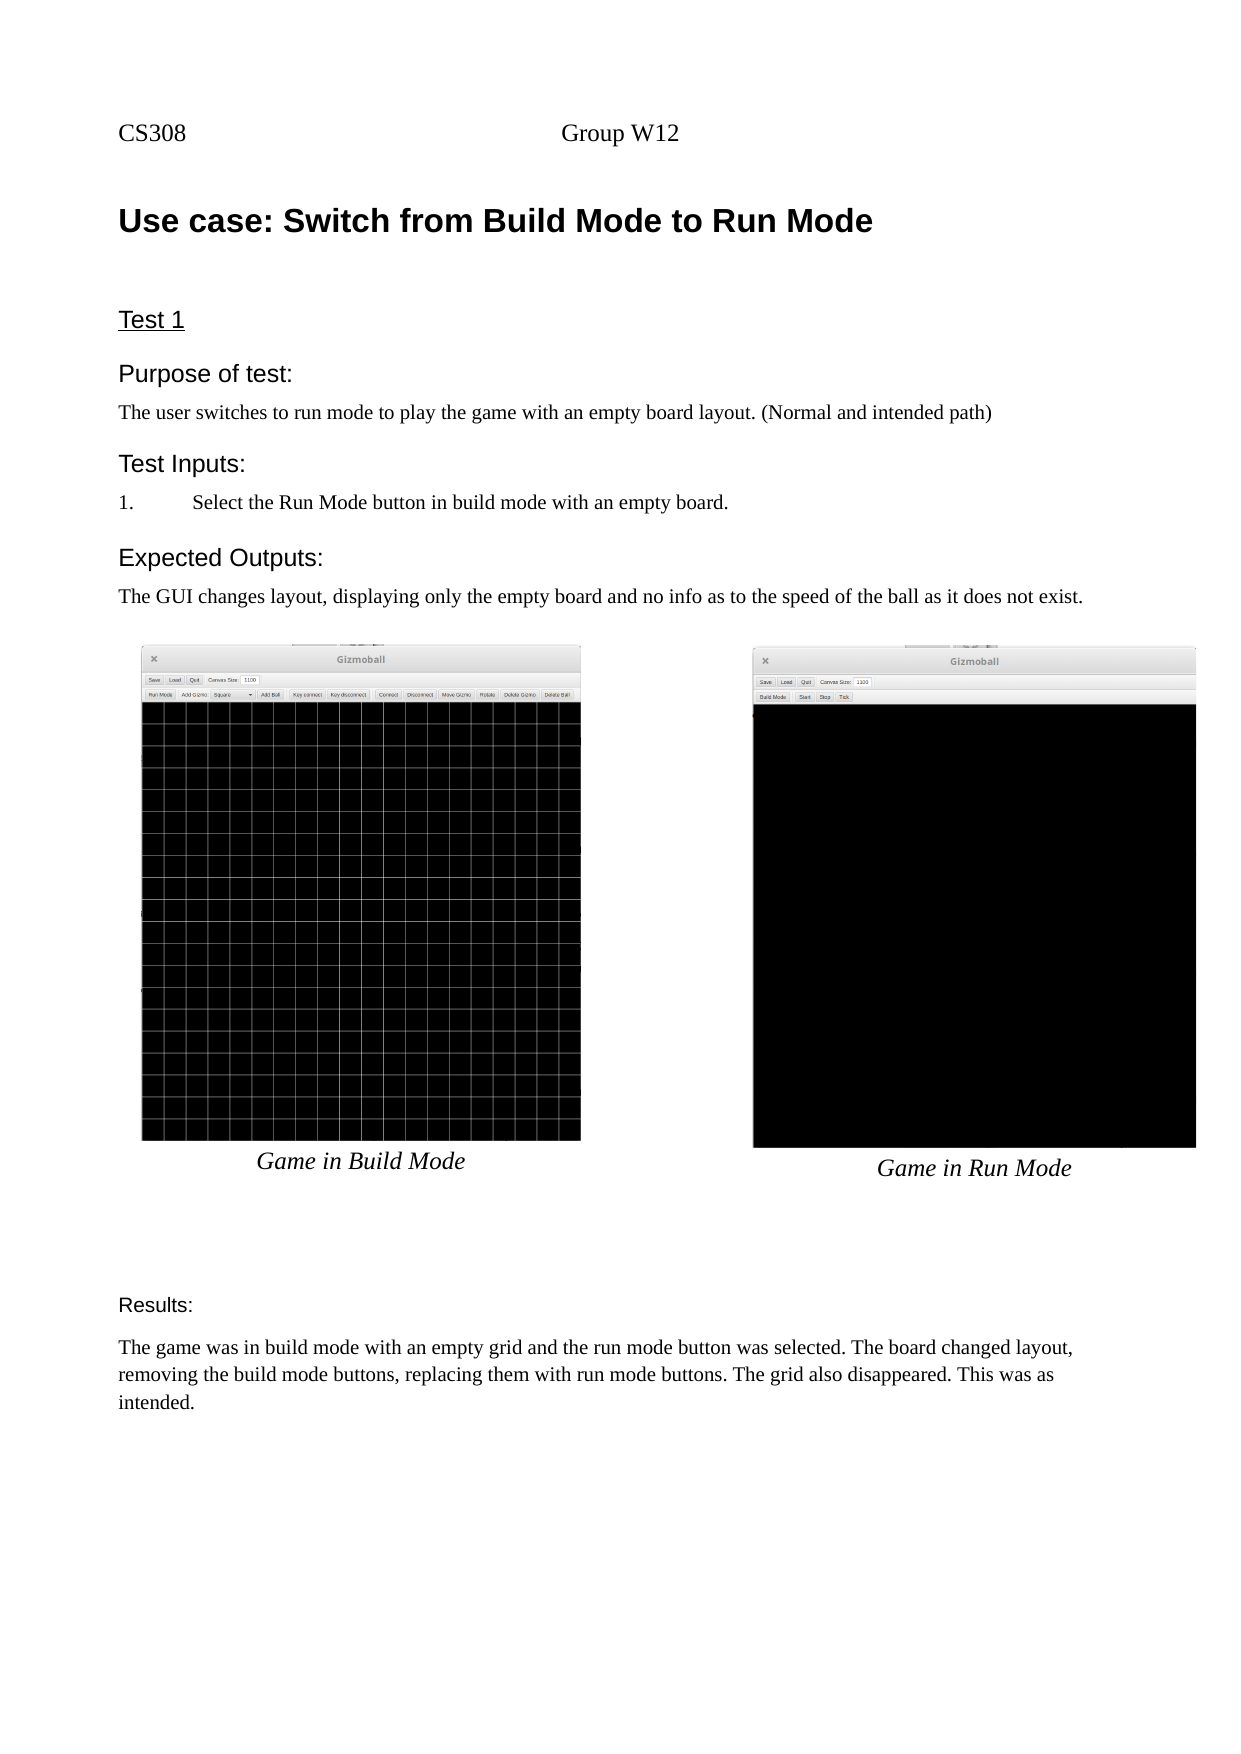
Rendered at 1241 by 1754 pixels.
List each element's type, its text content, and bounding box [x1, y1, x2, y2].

text Results: [118, 1293, 1122, 1317]
text Purpose of test: [118, 359, 1122, 387]
text 1. Select the Run Mode button in build mode with an empty board. [118, 490, 1122, 514]
text The GUI changes layout, displaying only the empty board and no info as to the speed of the ball as it does not exist. [118, 584, 1122, 608]
text Test 1 [118, 305, 1122, 334]
text The user switches to run mode to play the game with an empty board layout. (Normal and intended path) [118, 400, 1122, 424]
text Test Inputs: [118, 449, 1122, 478]
text Game in Build Mode [141, 1141, 581, 1174]
picture [140, 644, 581, 1141]
subtitle Use case: Switch from Build Mode to Run Mode [118, 201, 1122, 240]
text Game in Run Mode [752, 1148, 1196, 1181]
text Expected Outputs: [118, 543, 1122, 572]
picture [752, 645, 1197, 1148]
text The game was in build mode with an empty grid and the run mode button was selected. The board changed layout, removing the build mode buttons, replacing them with run mode buttons. The grid also disappeared. This was as intended. [118, 1335, 1122, 1414]
